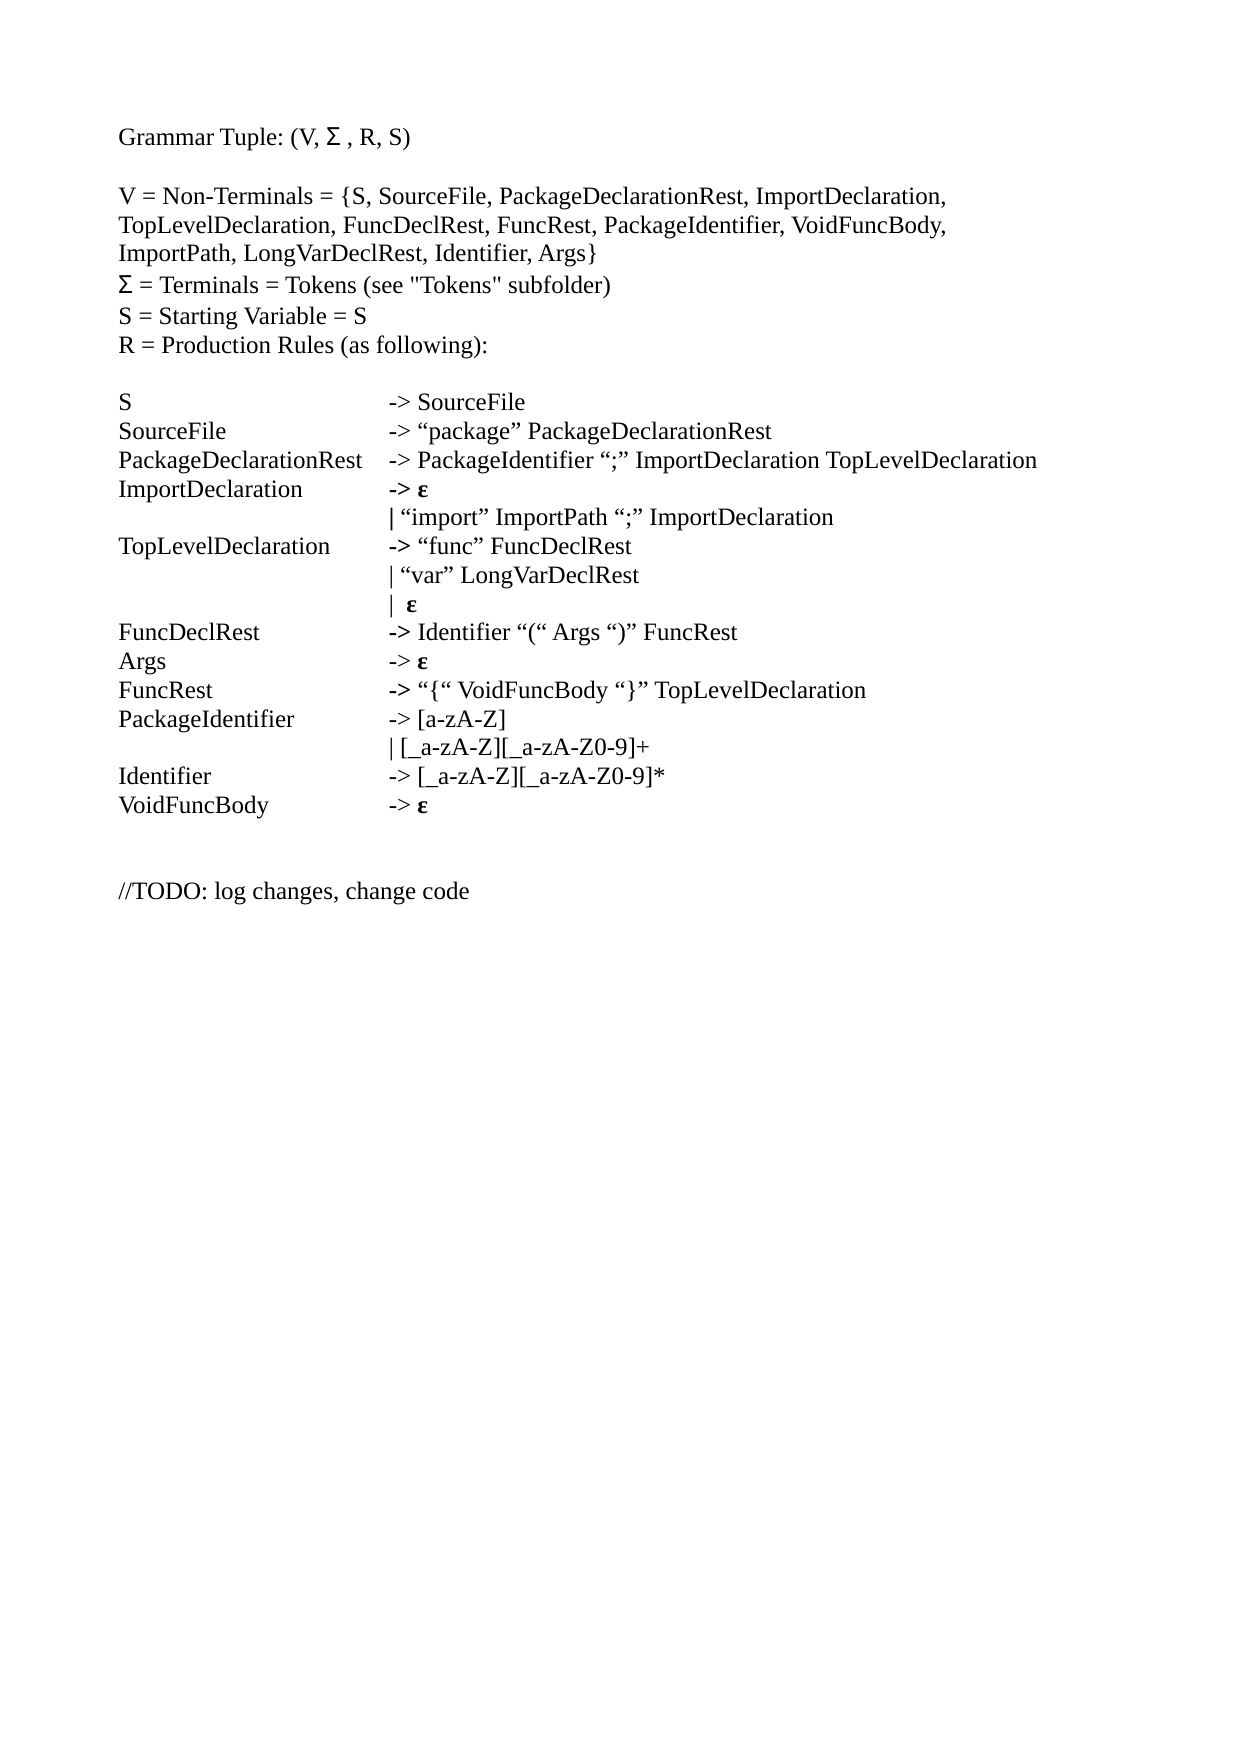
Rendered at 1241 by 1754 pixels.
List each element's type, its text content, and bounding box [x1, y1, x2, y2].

table_cell PackageDeclarationRest [118, 445, 388, 474]
table_cell -> ε [389, 646, 1122, 675]
table_cell -> ε | “import” ImportPath “;” ImportDeclaration [389, 474, 1122, 531]
table_cell -> ε [389, 790, 1122, 819]
table_cell -> “package” PackageDeclarationRest [389, 416, 1122, 445]
table_cell -> PackageIdentifier “;” ImportDeclaration TopLevelDeclaration [389, 445, 1122, 474]
table_cell -> Identifier “(“ Args “)” FuncRest [389, 618, 1122, 646]
table_cell FuncRest [118, 675, 388, 704]
table_cell -> “func” FuncDeclRest | “var” LongVarDeclRest | ε [389, 531, 1122, 617]
text ImportPath, LongVarDeclRest, Identifier, Args} [118, 238, 1122, 267]
table_cell -> “{“ VoidFuncBody “}” TopLevelDeclaration [389, 675, 1122, 704]
table_cell -> [a-zA-Z] | [_a-zA-Z][_a-zA-Z0-9]+ [389, 704, 1122, 761]
table_cell Identifier [118, 761, 388, 790]
table_cell -> [_a-zA-Z][_a-zA-Z0-9]* [389, 761, 1122, 790]
text Σ = Terminals = Tokens (see "Tokens" subfolder) [118, 267, 1122, 301]
table_cell PackageIdentifier [118, 704, 388, 761]
text S = Starting Variable = S [118, 301, 1122, 330]
table_cell Args [118, 646, 388, 675]
text V = Non-Terminals = {S, SourceFile, PackageDeclarationRest, ImportDeclaration, TopLevelDeclaration, FuncDeclRest, FuncRest, PackageIdentifier, VoidFuncBody, [118, 181, 1122, 238]
table_cell ImportDeclaration [118, 474, 388, 531]
table_cell TopLevelDeclaration [118, 531, 388, 617]
text R = Production Rules (as following): [118, 330, 1122, 359]
table_cell SourceFile [118, 416, 388, 445]
table_header S [118, 388, 388, 416]
text //TODO: log changes, change code [118, 876, 1122, 905]
table_cell VoidFuncBody [118, 790, 388, 819]
table_cell FuncDeclRest [118, 618, 388, 646]
table_header -> SourceFile [389, 388, 1122, 416]
text Grammar Tuple: (V, Σ , R, S) [118, 118, 1122, 152]
